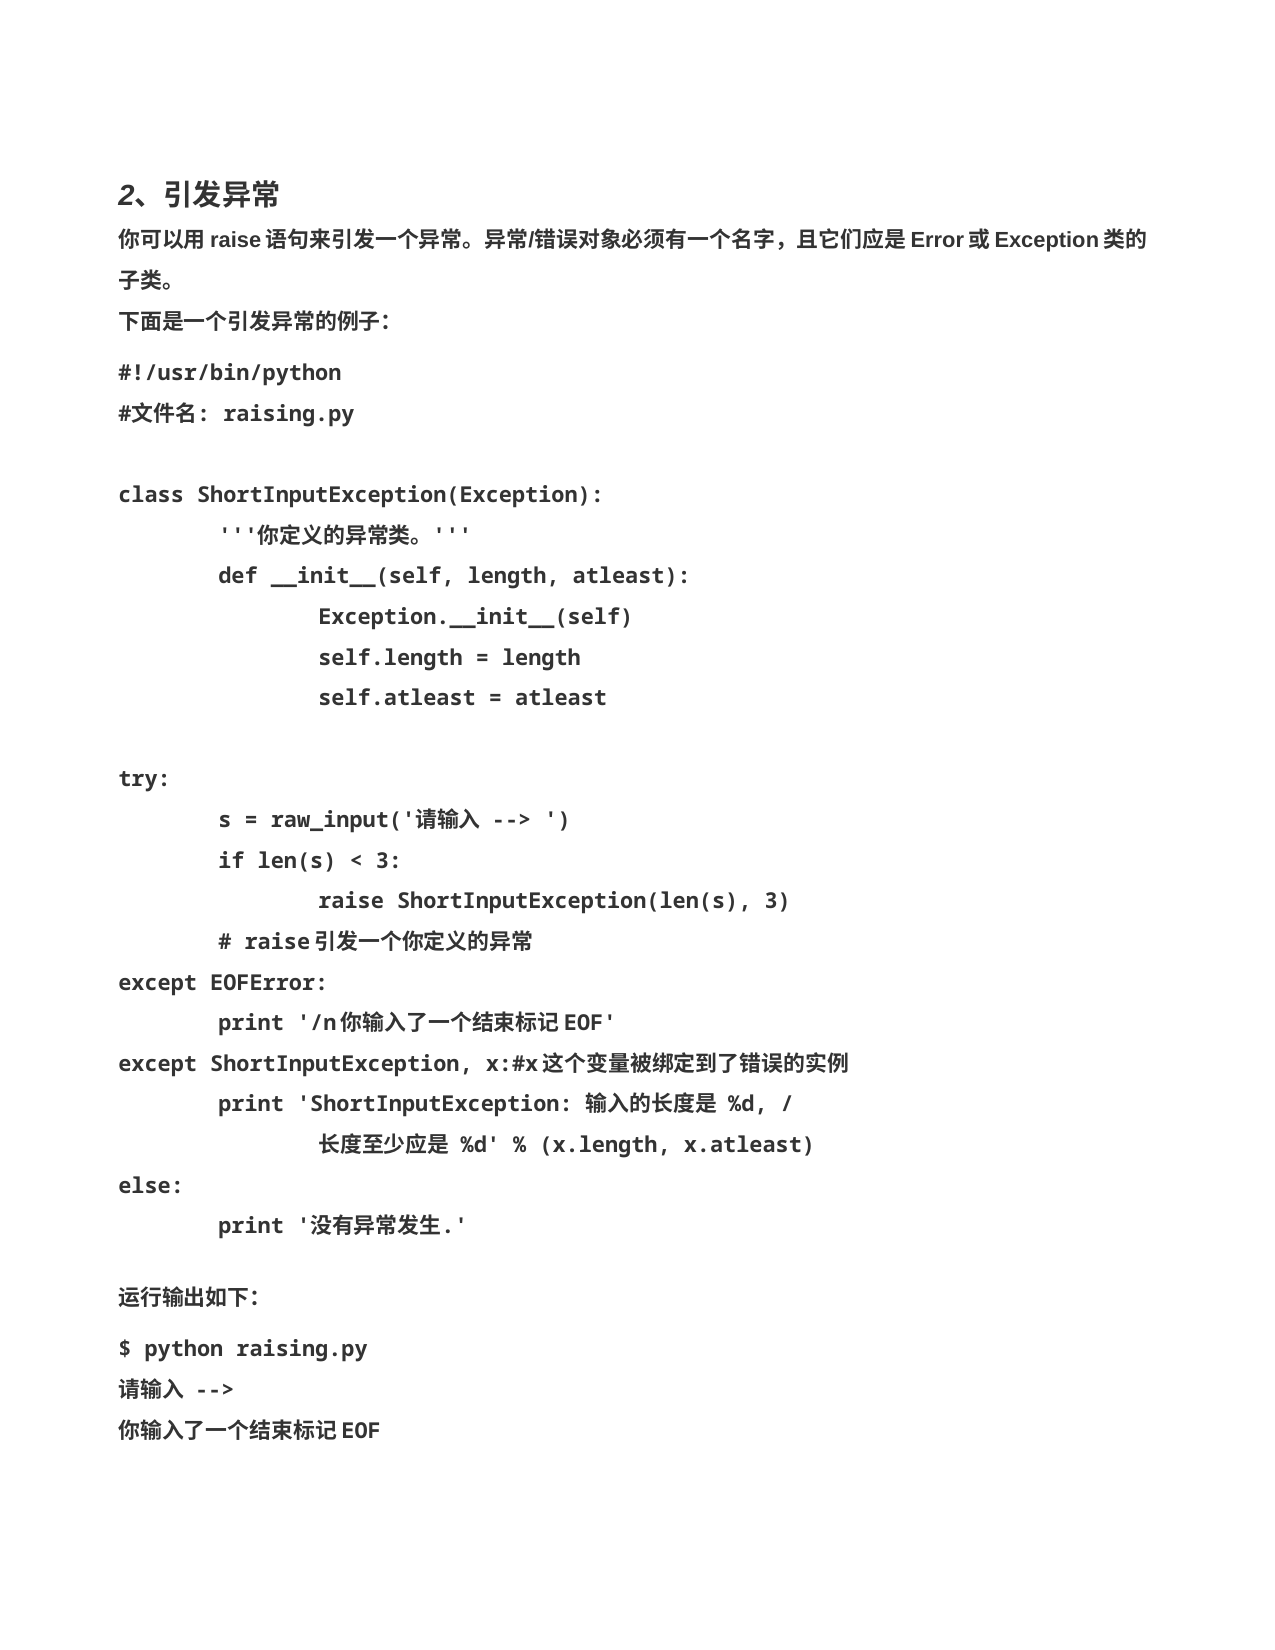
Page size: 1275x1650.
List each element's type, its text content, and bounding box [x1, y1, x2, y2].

text else: [118, 1159, 1157, 1199]
text #文件名: raising.py [118, 387, 1157, 427]
text '''你定义的异常类。''' [118, 509, 1157, 549]
text #!/usr/bin/python [118, 346, 1157, 387]
text if len(s) < 3: [118, 834, 1157, 874]
subtitle 2、引发异常 [118, 171, 1157, 212]
text print '/n你输入了一个结束标记EOF' [118, 996, 1157, 1037]
text try: [118, 752, 1157, 793]
text Exception.__init__(self) [118, 590, 1157, 631]
text self.atleast = atleast [118, 671, 1157, 712]
text 你可以用raise语句来引发一个异常。异常/错误对象必须有一个名字，且它们应是Error或Exception类的子类。 下面是一个引发异常的例子： [118, 212, 1157, 334]
text # raise引发一个你定义的异常 [118, 915, 1157, 956]
text class ShortInputException(Exception): [118, 468, 1157, 509]
text s = raw_input('请输入 --> ') [118, 793, 1157, 834]
text def __init__(self, length, atleast): [118, 549, 1157, 590]
text 运行输出如下： [118, 1269, 1157, 1310]
text except EOFError: [118, 956, 1157, 996]
text except ShortInputException, x:#x这个变量被绑定到了错误的实例 [118, 1037, 1157, 1077]
text print '没有异常发生.' [118, 1199, 1157, 1240]
text 长度至少应是 %d' % (x.length, x.atleast) [118, 1118, 1157, 1159]
text raise ShortInputException(len(s), 3) [118, 874, 1157, 915]
text self.length = length [118, 631, 1157, 671]
text print 'ShortInputException: 输入的长度是 %d, / [118, 1077, 1157, 1118]
text $ python raising.py [118, 1323, 1157, 1363]
text 请输入 --> [118, 1363, 1157, 1404]
text 你输入了一个结束标记EOF [118, 1404, 1157, 1444]
